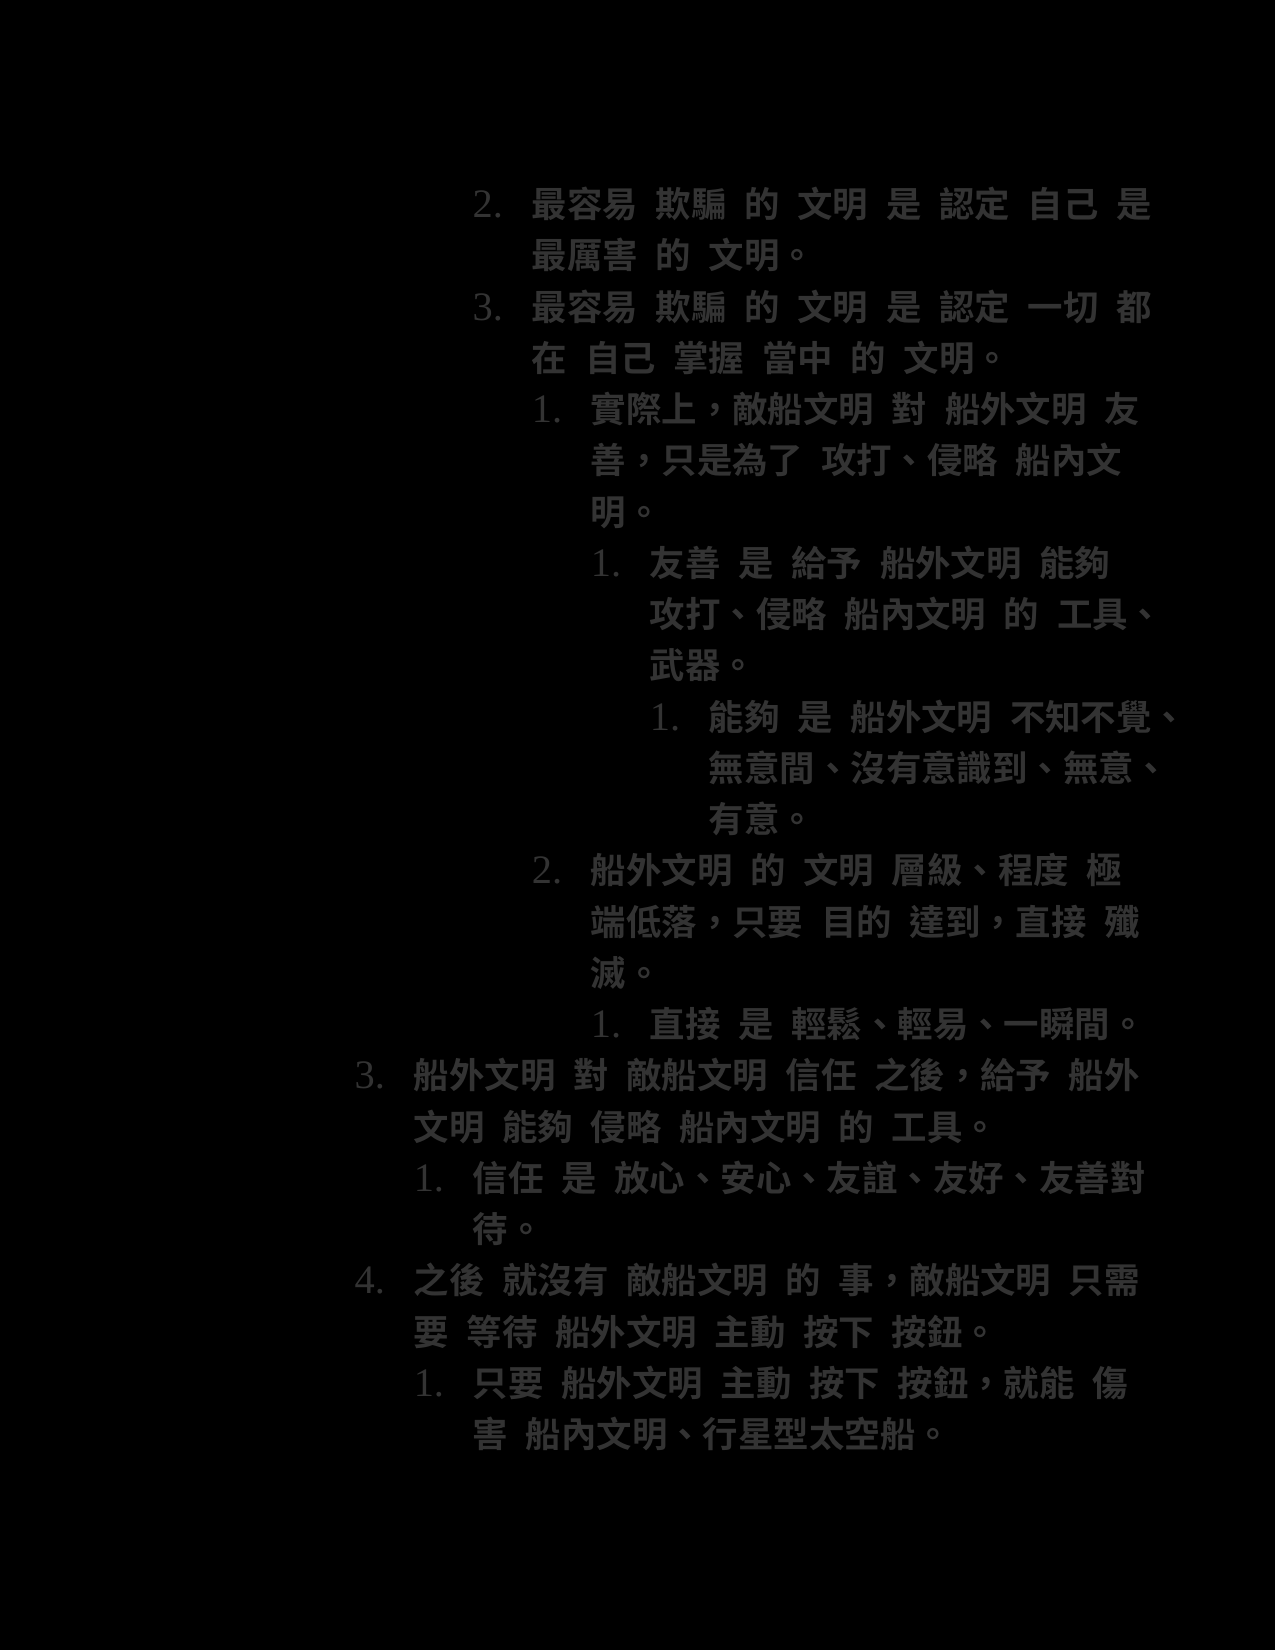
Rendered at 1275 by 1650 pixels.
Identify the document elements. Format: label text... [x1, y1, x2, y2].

list 之後 就沒有 敵船文明 的 事，敵船文明 只需要 等待 船外文明 主動 按下 按鈕。 [354, 1253, 1157, 1355]
list 最容易 欺騙 的 文明 是 認定 一切 都在 自己 掌握 當中 的 文明。 [472, 279, 1157, 381]
list 最容易 欺騙 的 文明 是 認定 自己 是 最厲害 的 文明。 [472, 176, 1157, 279]
list 直接 是 輕鬆、輕易、一瞬間。 [591, 996, 1157, 1048]
list 船外文明 的 文明 層級、程度 極端低落，只要 目的 達到，直接 殲滅。 [532, 843, 1157, 996]
list 信任 是 放心、安心、友誼、友好、友善對待。 [413, 1150, 1157, 1253]
list 只要 船外文明 主動 按下 按鈕，就能 傷害 船內文明、行星型太空船。 [413, 1355, 1157, 1458]
list 實際上，敵船文明 對 船外文明 友善，只是為了 攻打、侵略 船內文明。 [532, 381, 1157, 535]
list 船外文明 對 敵船文明 信任 之後，給予 船外文明 能夠 侵略 船內文明 的 工具。 [354, 1048, 1157, 1150]
list 能夠 是 船外文明 不知不覺、無意間、沒有意識到、無意、有意。 [649, 689, 1157, 843]
list 友善 是 給予 船外文明 能夠 攻打、侵略 船內文明 的 工具、武器。 [591, 535, 1157, 689]
